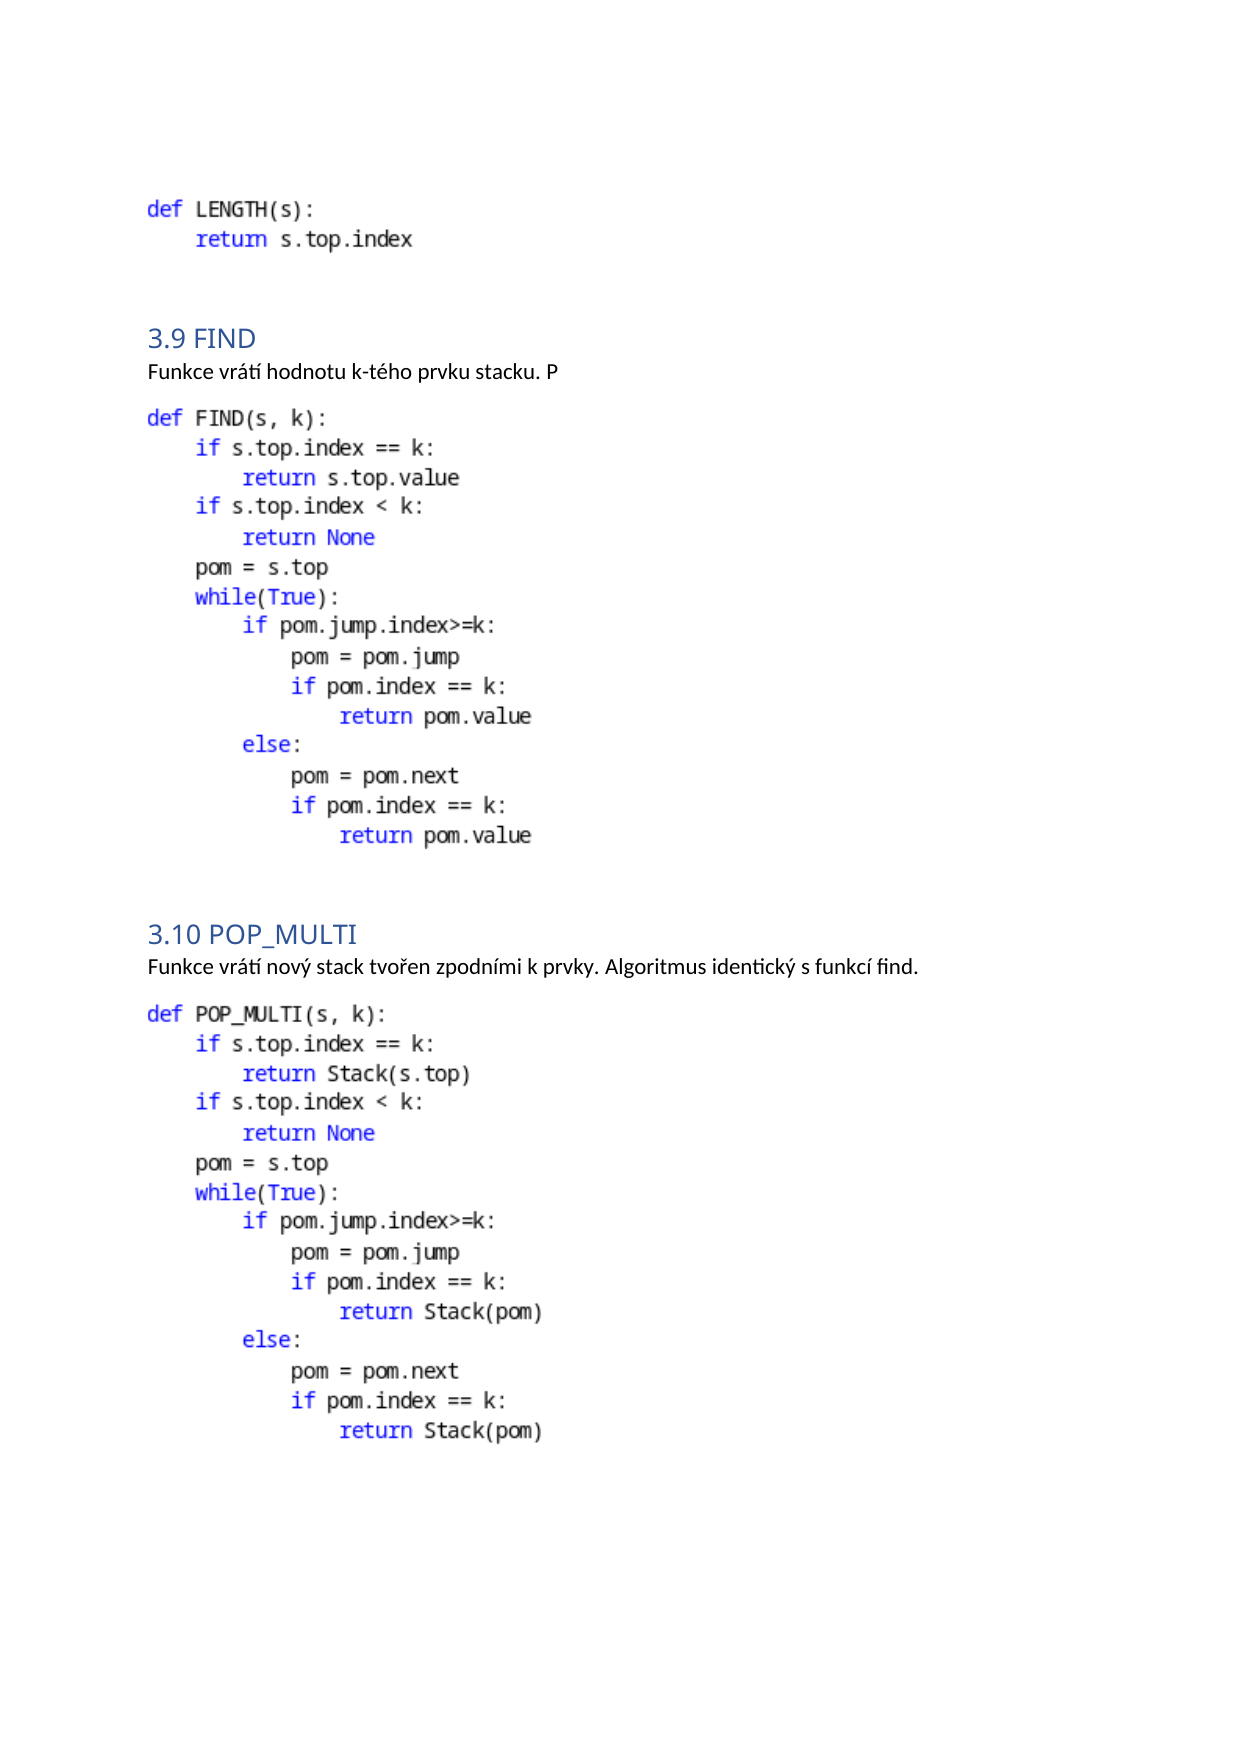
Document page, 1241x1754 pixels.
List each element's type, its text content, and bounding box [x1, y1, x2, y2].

text Funkce vrátí hodnotu k-tého prvku stacku. P [148, 357, 1093, 385]
subtitle 3.10 POP_MULTI [148, 915, 1093, 952]
subtitle 3.9 FIND [148, 320, 1093, 357]
text Funkce vrátí nový stack tvořen zpodními k prvky. Algoritmus identický s funkcí find. [148, 952, 1093, 980]
